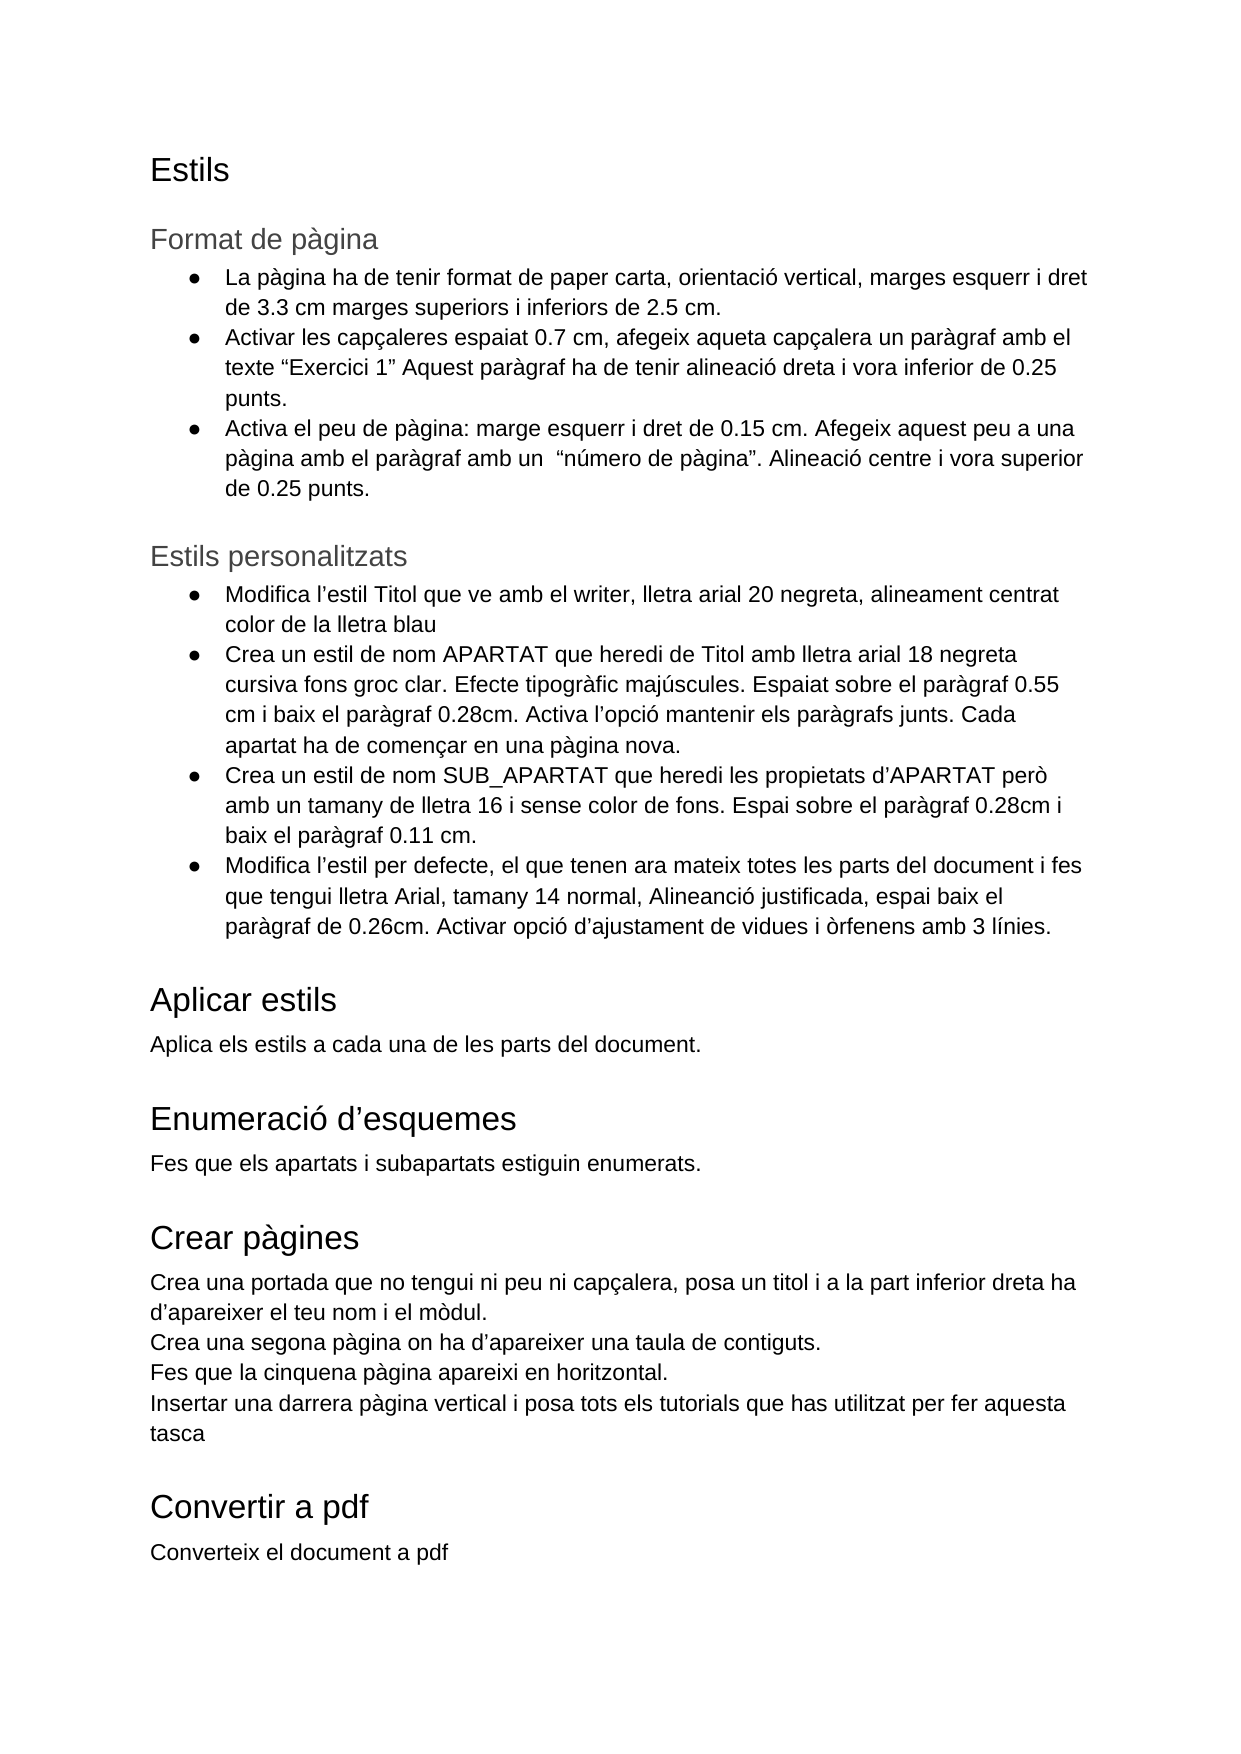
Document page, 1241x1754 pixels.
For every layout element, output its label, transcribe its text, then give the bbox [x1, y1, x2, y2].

text Aplica els estils a cada una de les parts del document. [150, 1031, 1090, 1058]
text Fes que la cinquena pàgina apareixi en horitzontal. [150, 1359, 1090, 1386]
subtitle Estils [150, 150, 1090, 188]
list Activa el peu de pàgina: marge esquerr i dret de 0.15 cm. Afegeix aquest peu a una pàgina amb el paràgraf amb un “número de pàgina”. Alineació centre i vora superior de 0.25 punts. [187, 415, 1090, 501]
text Converteix el document a pdf [150, 1538, 1090, 1565]
subtitle Convertir a pdf [150, 1487, 1090, 1526]
list Activar les capçaleres espaiat 0.7 cm, afegeix aqueta capçalera un paràgraf amb el texte “Exercici 1” Aquest paràgraf ha de tenir alineació dreta i vora inferior de 0.25 punts. [187, 324, 1090, 411]
text Crea una portada que no tengui ni peu ni capçalera, posa un titol i a la part inferior dreta ha d’apareixer el teu nom i el mòdul. [150, 1269, 1090, 1325]
list La pàgina ha de tenir format de paper carta, orientació vertical, marges esquerr i dret de 3.3 cm marges superiors i inferiors de 2.5 cm. [187, 264, 1090, 320]
subtitle Crear pàgines [150, 1218, 1090, 1256]
text Insertar una darrera pàgina vertical i posa tots els tutorials que has utilitzat per fer aquesta tasca [150, 1389, 1090, 1446]
subtitle Enumeració d’esquemes [150, 1099, 1090, 1138]
text Crea una segona pàgina on ha d’apareixer una taula de contiguts. [150, 1329, 1090, 1356]
subtitle Aplicar estils [150, 981, 1090, 1019]
list Crea un estil de nom SUB_APARTAT que heredi les propietats d’APARTAT però amb un tamany de lletra 16 i sense color de fons. Espai sobre el paràgraf 0.28cm i baix el paràgraf 0.11 cm. [187, 762, 1090, 848]
list Crea un estil de nom APARTAT que heredi de Titol amb lletra arial 18 negreta cursiva fons groc clar. Efecte tipogràfic majúscules. Espaiat sobre el paràgraf 0.55 cm i baix el paràgraf 0.28cm. Activa l’opció mantenir els paràgrafs junts. Cada apartat ha de començar en una pàgina nova. [187, 641, 1090, 758]
subtitle Estils personalitzats [150, 539, 1090, 572]
text Fes que els apartats i subapartats estiguin enumerats. [150, 1150, 1090, 1176]
list Modifica l’estil Titol que ve amb el writer, lletra arial 20 negreta, alineament centrat color de la lletra blau [187, 581, 1090, 637]
subtitle Format de pàgina [150, 222, 1090, 255]
list Modifica l’estil per defecte, el que tenen ara mateix totes les parts del document i fes que tengui lletra Arial, tamany 14 normal, Alineanció justificada, espai baix el paràgraf de 0.26cm. Activar opció d’ajustament de vidues i òrfenens amb 3 línies. [187, 852, 1090, 939]
